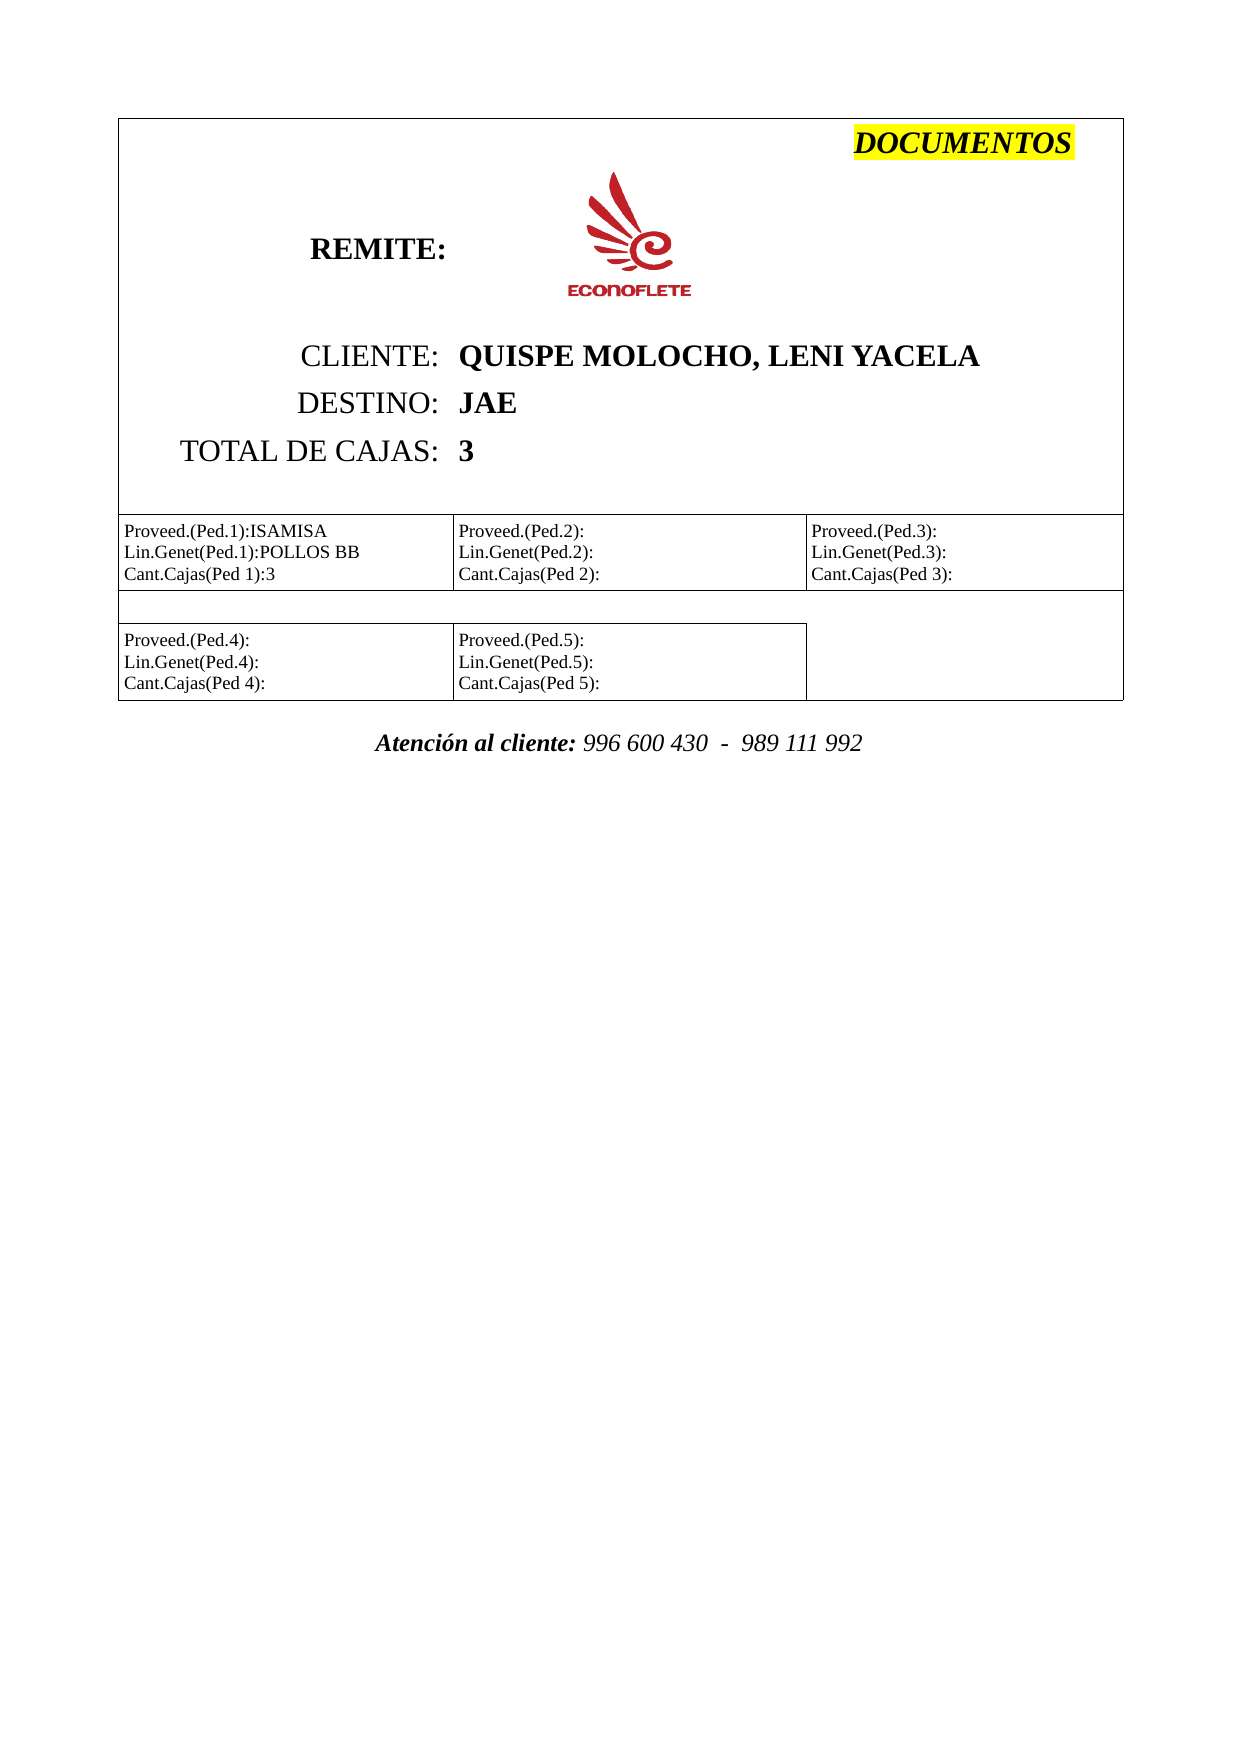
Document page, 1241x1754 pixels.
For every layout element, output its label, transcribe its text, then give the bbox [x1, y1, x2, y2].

table_cell [807, 623, 1123, 699]
table_cell [806, 591, 1123, 623]
table_cell [806, 166, 1123, 332]
table_cell 3 [453, 426, 1123, 474]
table_cell JAE [453, 379, 806, 426]
table_cell Proveed.(Ped.4): Lin.Genet(Ped.4): Cant.Cajas(Ped 4): [119, 624, 453, 699]
table_cell CLIENTE: [119, 332, 453, 379]
table_cell TOTAL DE CAJAS: [119, 426, 453, 474]
table_cell QUISPE MOLOCHO, LENI YACELA [453, 332, 1123, 379]
table_cell REMITE: [119, 166, 453, 332]
table_cell Proveed.(Ped.3): Lin.Genet(Ped.3): Cant.Cajas(Ped 3): [807, 515, 1123, 590]
table_cell [119, 591, 453, 623]
table_header [453, 119, 806, 166]
table_cell [453, 166, 806, 332]
table_cell Proveed.(Ped.5): Lin.Genet(Ped.5): Cant.Cajas(Ped 5): [454, 624, 806, 699]
table_cell Proveed.(Ped.2): Lin.Genet(Ped.2): Cant.Cajas(Ped 2): [454, 515, 806, 590]
picture [552, 171, 707, 297]
table_cell DESTINO: [119, 379, 453, 426]
table_cell [806, 474, 1123, 514]
table_cell [453, 474, 806, 514]
table_cell [119, 474, 453, 514]
table_header DOCUMENTOS [806, 119, 1123, 166]
table_cell [453, 591, 806, 623]
text Atención al cliente: 996 600 430 - 989 111 992 [118, 728, 1122, 757]
table_cell [806, 379, 1123, 426]
table_header [119, 119, 453, 166]
table_cell Proveed.(Ped.1):ISAMISA Lin.Genet(Ped.1):POLLOS BB Cant.Cajas(Ped 1):3 [119, 515, 453, 590]
